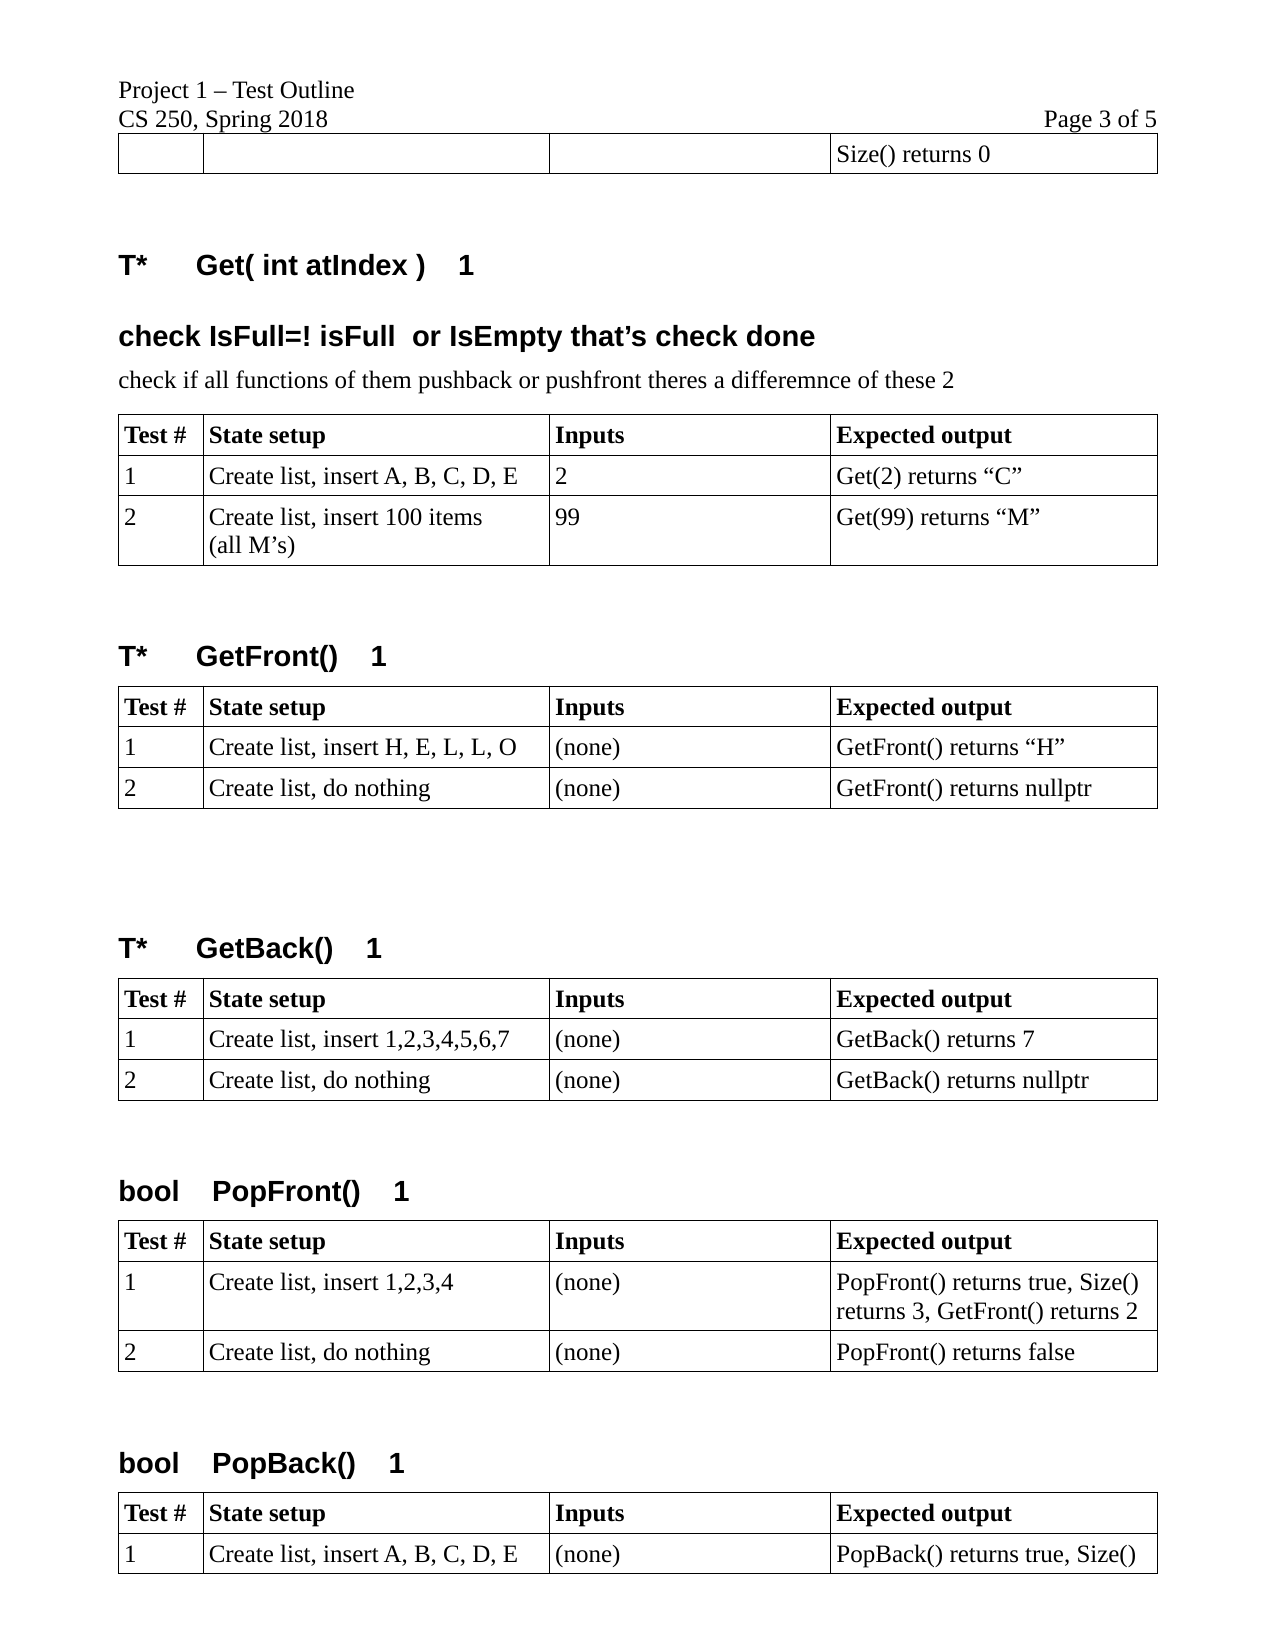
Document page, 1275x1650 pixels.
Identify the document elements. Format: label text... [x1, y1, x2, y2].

table_cell PopFront() returns true, Size() returns 3, GetFront() returns 2 [831, 1262, 1157, 1330]
table_cell GetFront() returns nullptr [831, 768, 1157, 808]
table_header Inputs [550, 415, 830, 455]
table_cell Create list, insert H, E, L, L, O [204, 727, 549, 767]
table_cell (none) [550, 1060, 830, 1099]
table_cell Get(2) returns “C” [831, 456, 1157, 495]
table_cell 2 [550, 456, 830, 495]
table_cell PopFront() returns false [831, 1331, 1157, 1371]
table_header Expected output [831, 415, 1157, 455]
table_header State setup [204, 1221, 549, 1261]
table_cell GetBack() returns 7 [831, 1019, 1157, 1059]
table_header Inputs [550, 687, 830, 726]
subtitle check IsFull=! isFull or IsEmpty that’s check done [118, 319, 1157, 352]
table_header State setup [204, 687, 549, 726]
table_cell Create list, do nothing [204, 768, 549, 808]
table_cell Create list, insert A, B, C, D, E [204, 1534, 549, 1573]
table_cell Size() returns 0 [831, 134, 1157, 173]
subtitle bool PopBack() 1 [118, 1446, 1157, 1479]
table_cell Create list, insert 100 items (all M’s) [204, 496, 549, 565]
table_cell 1 [119, 1262, 203, 1330]
table_cell Get(99) returns “M” [831, 496, 1157, 565]
table_header State setup [204, 979, 549, 1018]
table_cell 1 [119, 1019, 203, 1059]
table_header Test # [119, 979, 203, 1018]
subtitle T* GetBack() 1 [118, 931, 1157, 965]
table_cell 1 [119, 727, 203, 767]
table_cell 2 [119, 496, 203, 565]
table_header State setup [204, 1493, 549, 1532]
table_cell Create list, insert 1,2,3,4 [204, 1262, 549, 1330]
table_cell Create list, do nothing [204, 1060, 549, 1099]
table_cell (none) [550, 1534, 830, 1573]
table_header Expected output [831, 1221, 1157, 1261]
table_header State setup [204, 415, 549, 455]
subtitle T* Get( int atIndex ) 1 [118, 248, 1157, 281]
subtitle T* GetFront() 1 [118, 639, 1157, 673]
table_cell [204, 134, 549, 173]
table_header Inputs [550, 1493, 830, 1532]
table_header Test # [119, 687, 203, 726]
table_header Expected output [831, 687, 1157, 726]
table_cell GetFront() returns “H” [831, 727, 1157, 767]
table_cell Create list, insert 1,2,3,4,5,6,7 [204, 1019, 549, 1059]
subtitle bool PopFront() 1 [118, 1174, 1157, 1208]
table_cell (none) [550, 768, 830, 808]
table_header Expected output [831, 979, 1157, 1018]
table_cell 99 [550, 496, 830, 565]
text check if all functions of them pushback or pushfront theres a differemnce of these 2 [118, 365, 1157, 394]
table_cell 1 [119, 1534, 203, 1573]
table_cell GetBack() returns nullptr [831, 1060, 1157, 1099]
table_cell 2 [119, 1060, 203, 1099]
table_cell Create list, insert A, B, C, D, E [204, 456, 549, 495]
table_cell (none) [550, 1262, 830, 1330]
table_cell [550, 134, 830, 173]
table_cell 1 [119, 456, 203, 495]
table_cell [119, 134, 203, 173]
table_header Expected output [831, 1493, 1157, 1532]
table_cell (none) [550, 1019, 830, 1059]
table_cell (none) [550, 1331, 830, 1371]
table_header Test # [119, 1493, 203, 1532]
table_cell Create list, do nothing [204, 1331, 549, 1371]
table_cell PopBack() returns true, Size() [831, 1534, 1157, 1573]
table_header Test # [119, 415, 203, 455]
table_cell 2 [119, 768, 203, 808]
table_header Test # [119, 1221, 203, 1261]
table_header Inputs [550, 1221, 830, 1261]
table_cell (none) [550, 727, 830, 767]
table_header Inputs [550, 979, 830, 1018]
table_cell 2 [119, 1331, 203, 1371]
